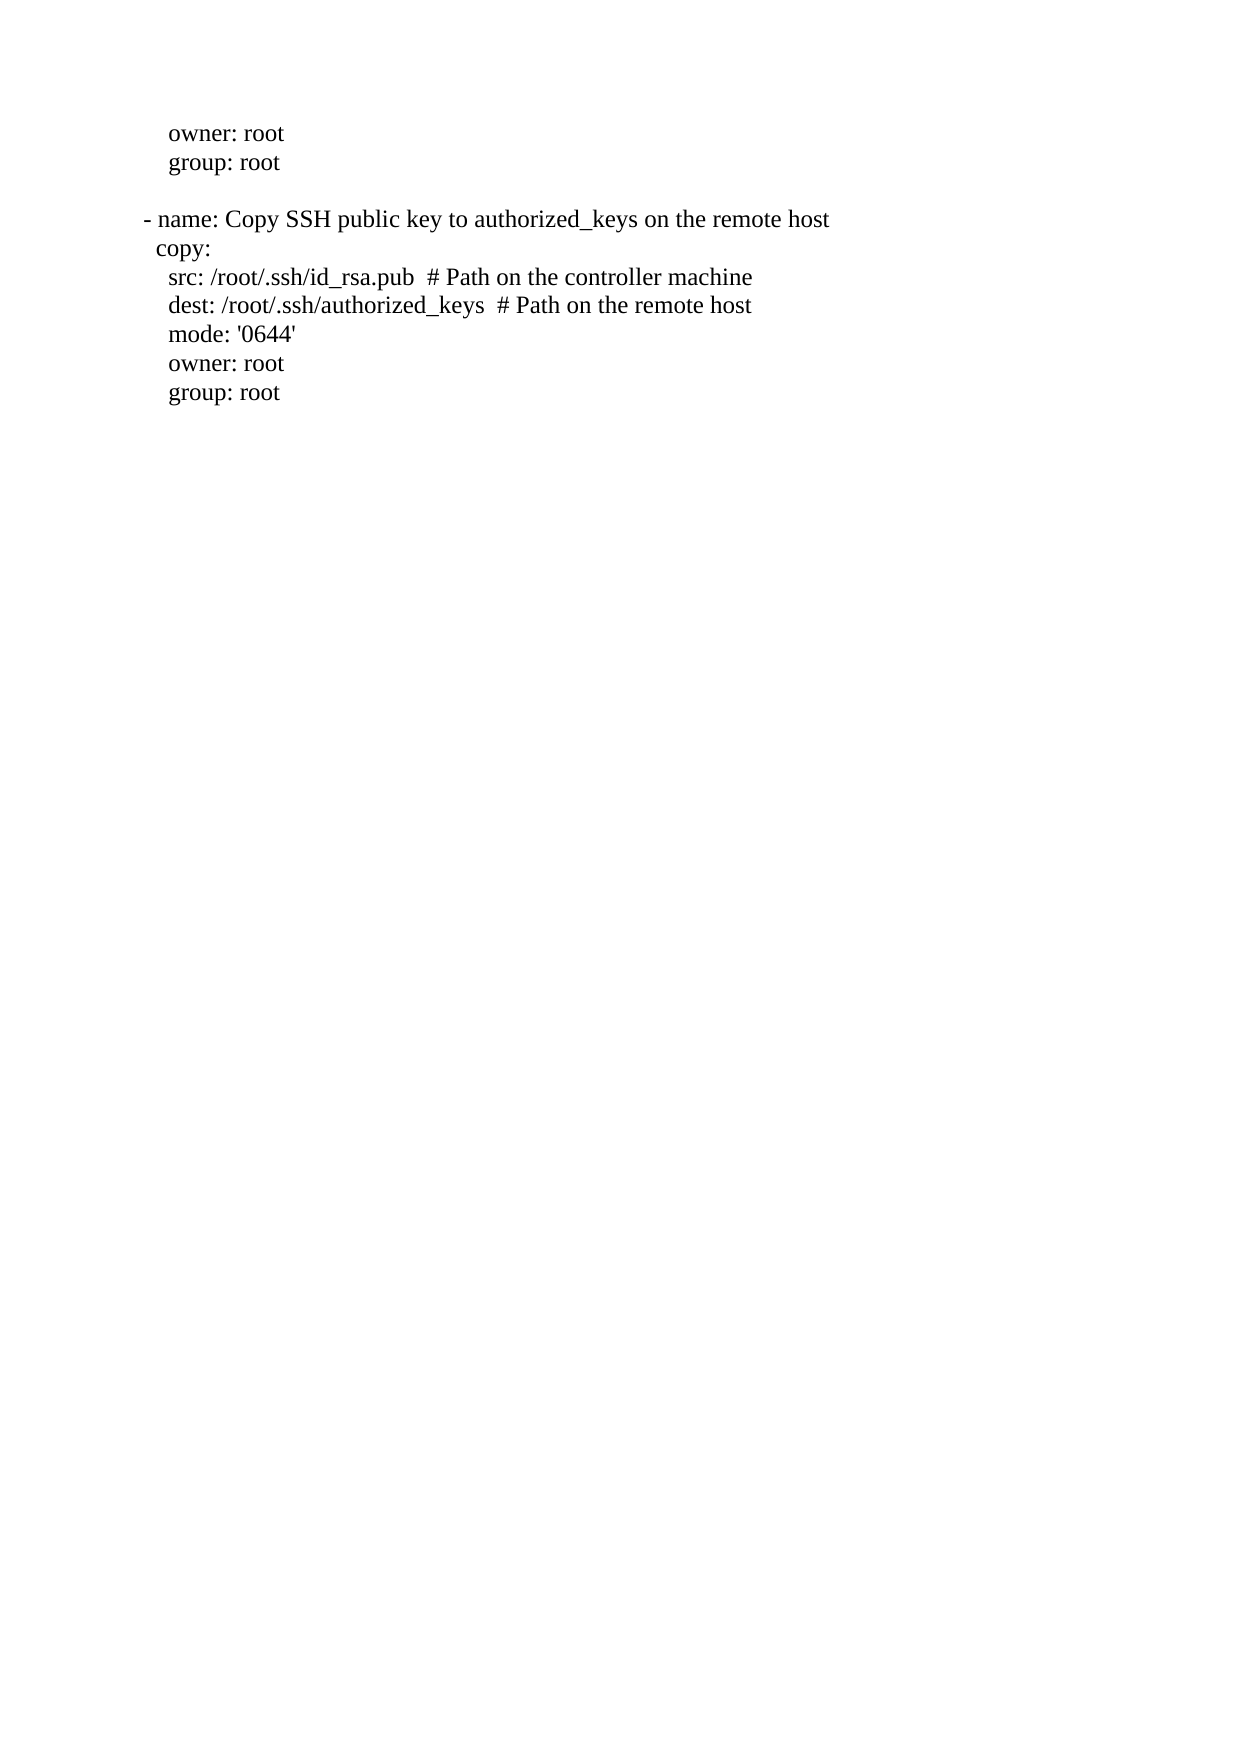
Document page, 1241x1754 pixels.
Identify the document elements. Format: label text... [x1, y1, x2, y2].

text - name: Copy SSH public key to authorized_keys on the remote host [118, 204, 1122, 233]
text copy: [118, 233, 1122, 262]
text mode: '0644' [118, 319, 1122, 348]
text group: root [118, 147, 1122, 176]
text owner: root [118, 118, 1122, 147]
text group: root [118, 377, 1122, 406]
text owner: root [118, 348, 1122, 377]
text dest: /root/.ssh/authorized_keys # Path on the remote host [118, 291, 1122, 319]
text src: /root/.ssh/id_rsa.pub # Path on the controller machine [118, 262, 1122, 291]
